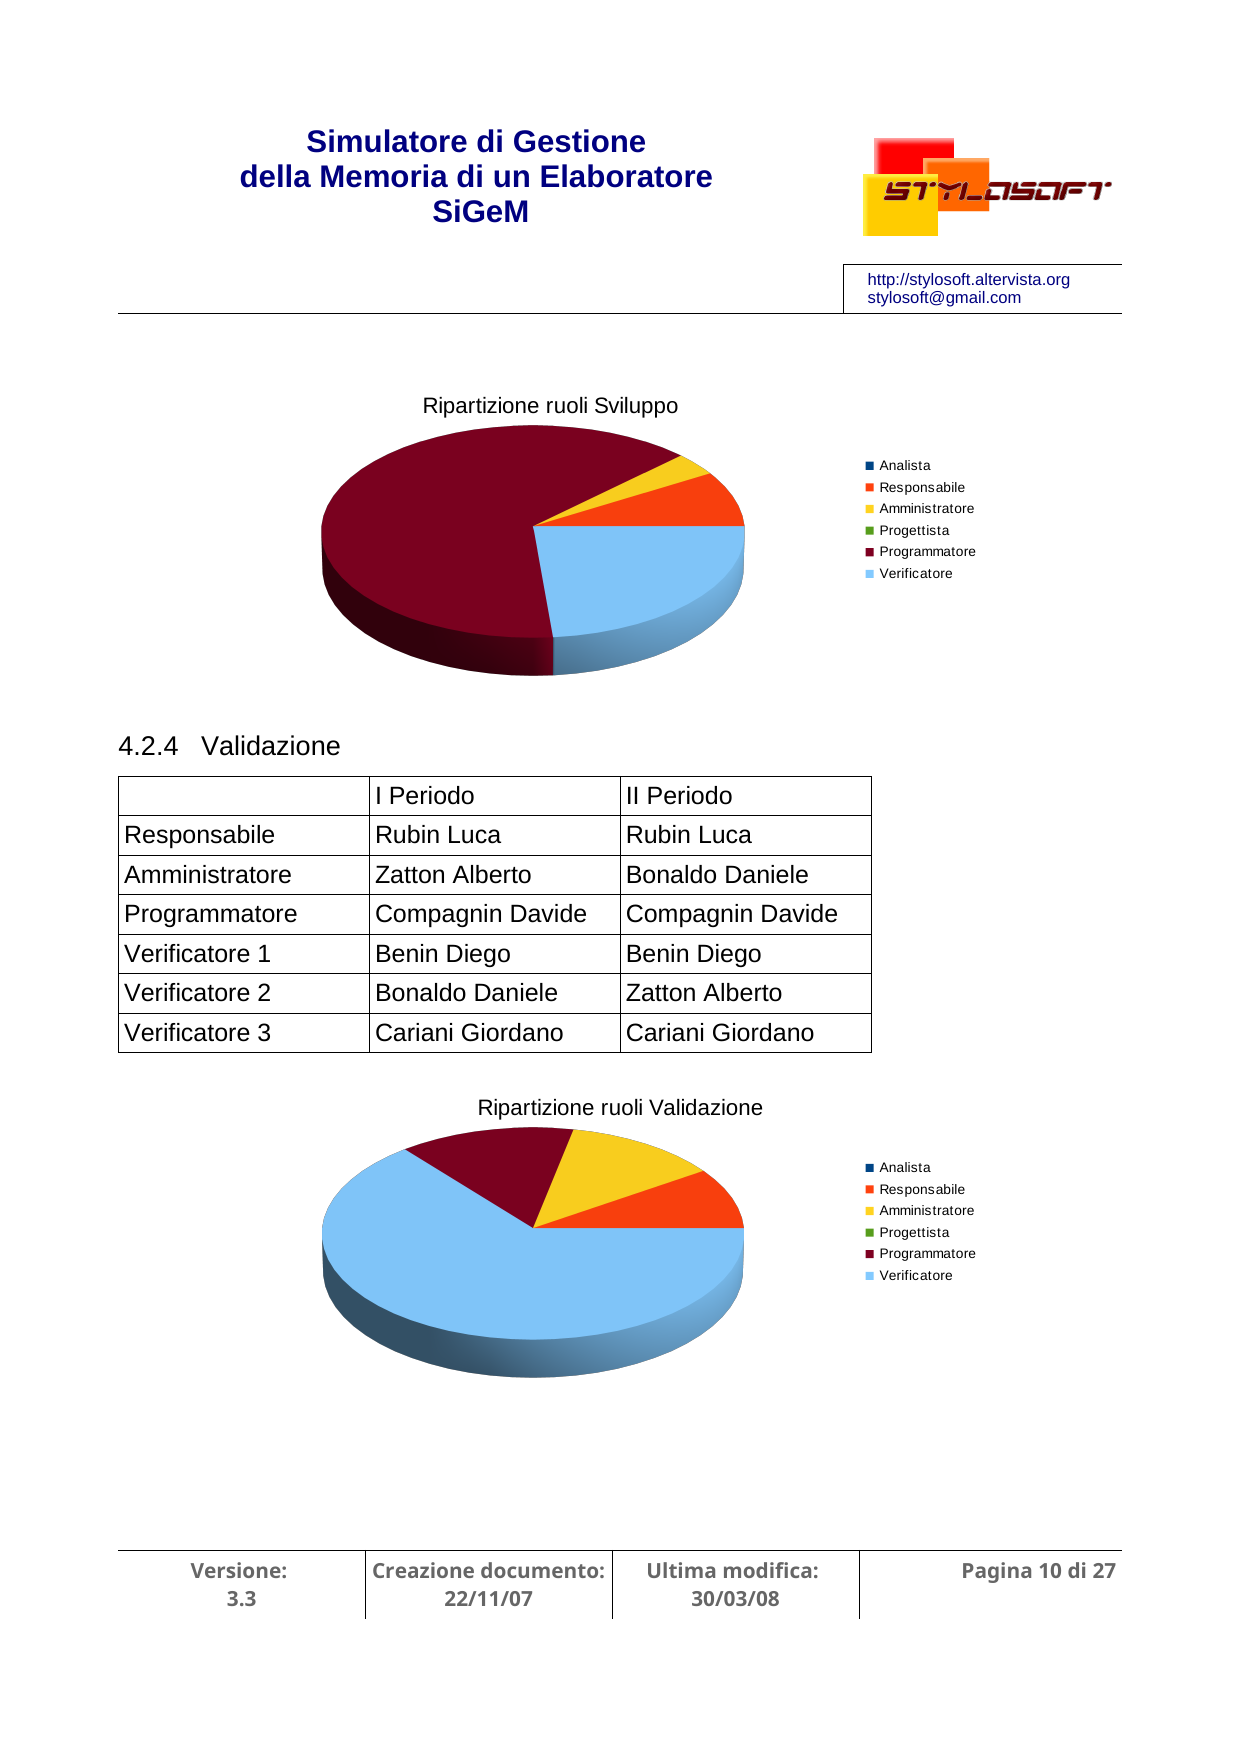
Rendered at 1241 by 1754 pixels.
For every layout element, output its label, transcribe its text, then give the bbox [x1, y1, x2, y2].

table_header I Periodo [370, 777, 620, 815]
table_cell Compagnin Davide [621, 895, 871, 934]
picture [848, 123, 1117, 247]
table_cell Zatton Alberto [370, 856, 620, 894]
table_cell Compagnin Davide [370, 895, 620, 934]
table_cell Bonaldo Daniele [621, 856, 871, 894]
table_cell Programmatore [119, 895, 369, 934]
table_cell Verificatore 3 [119, 1014, 369, 1052]
table_cell Cariani Giordano [621, 1014, 871, 1052]
table_cell Benin Diego [621, 935, 871, 973]
table_cell Amministratore [119, 856, 369, 894]
subtitle Validazione [118, 731, 1122, 761]
table_cell Bonaldo Daniele [370, 974, 620, 1013]
table_cell Zatton Alberto [621, 974, 871, 1013]
table_cell Verificatore 2 [119, 974, 369, 1013]
table_cell Verificatore 1 [119, 935, 369, 973]
table_header II Periodo [621, 777, 871, 815]
table_cell Rubin Luca [370, 816, 620, 855]
table_cell Rubin Luca [621, 816, 871, 855]
table_header [119, 777, 369, 815]
table_cell Benin Diego [370, 935, 620, 973]
table_cell Responsabile [119, 816, 369, 855]
table_cell Cariani Giordano [370, 1014, 620, 1052]
